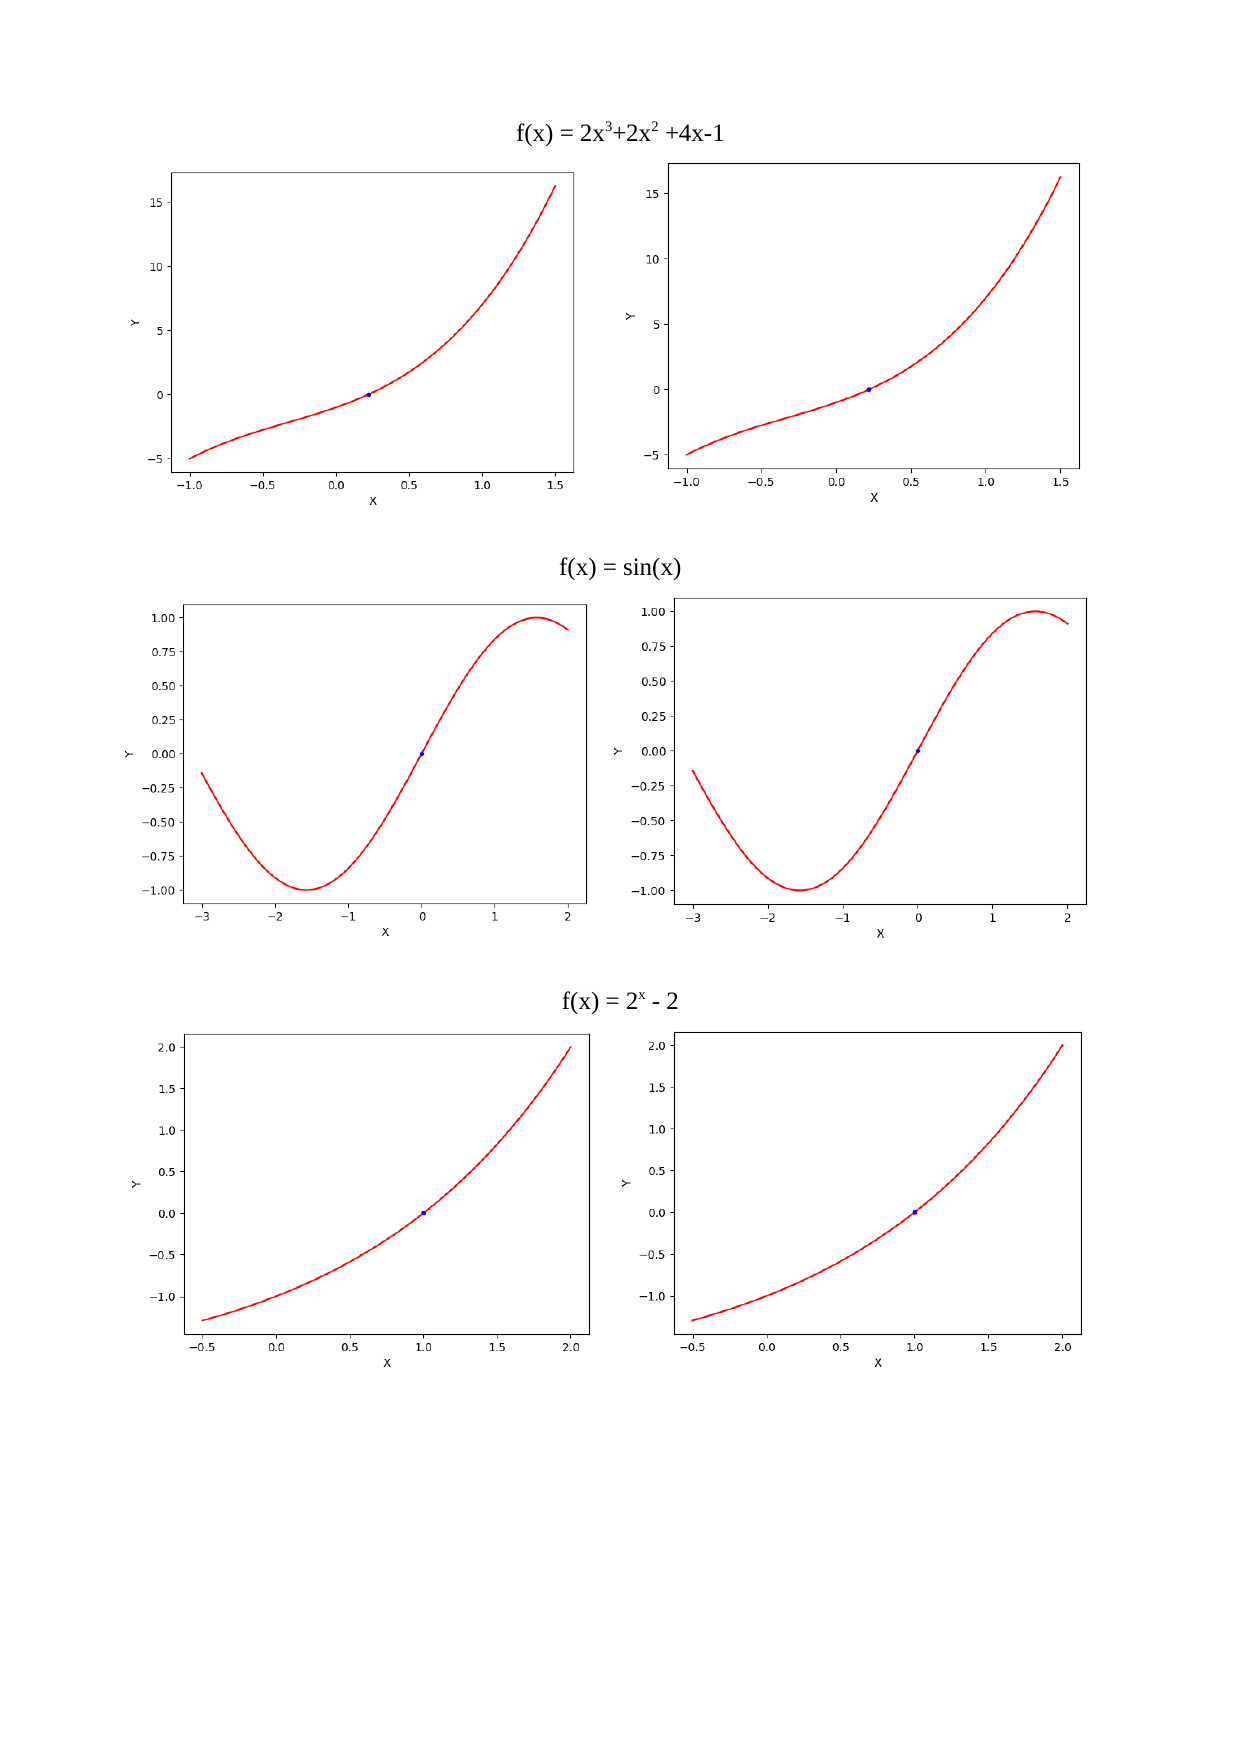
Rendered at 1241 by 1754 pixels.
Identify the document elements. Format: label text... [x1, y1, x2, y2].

picture [118, 581, 1102, 948]
text f(x) = sin(x) [118, 552, 1122, 581]
text f(x) = 2x - 2 [118, 986, 1122, 1015]
picture [118, 1014, 1097, 1377]
picture [118, 146, 1095, 515]
text f(x) = 2x3+2x2 +4x-1 [118, 118, 1122, 147]
